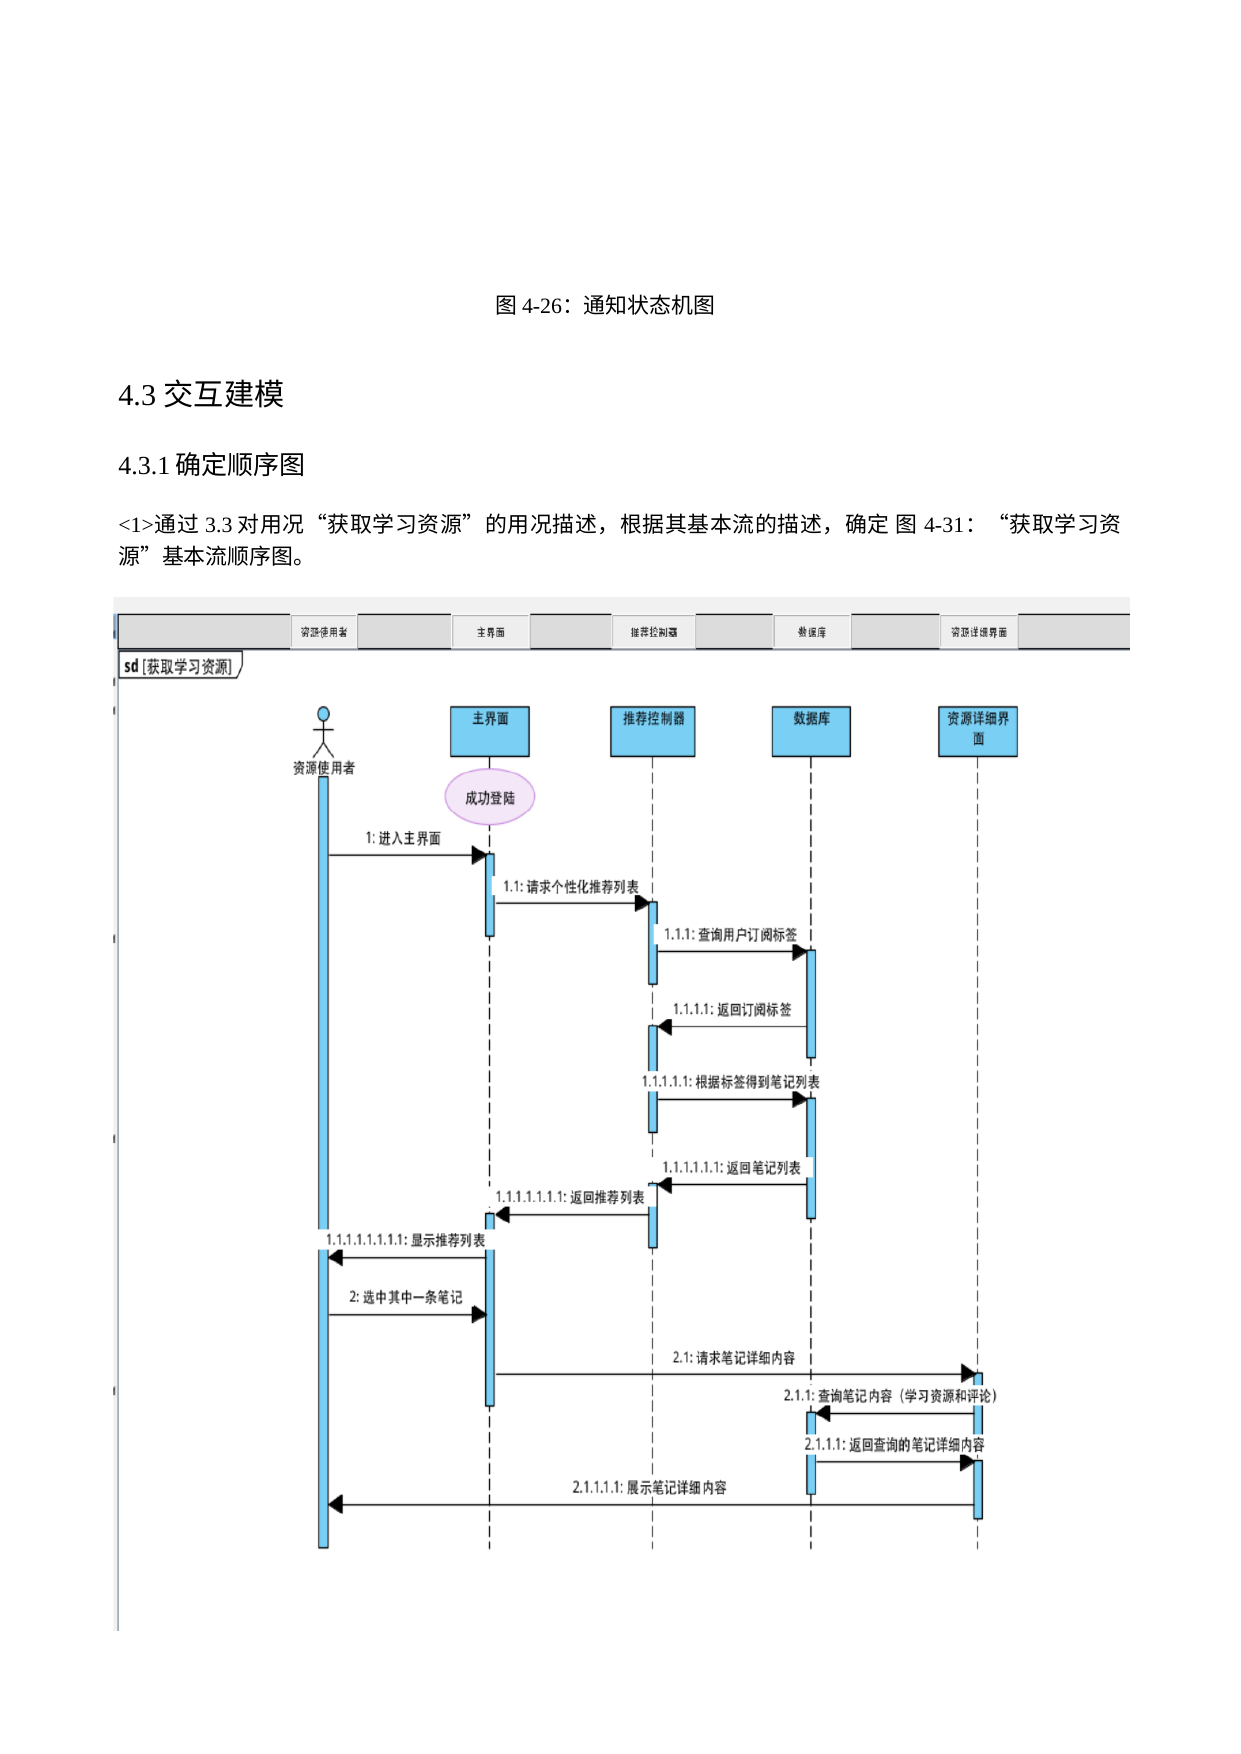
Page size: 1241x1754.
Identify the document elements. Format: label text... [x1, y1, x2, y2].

text <1>通过 3.3对用况“获取学习资源”的用况描述，根据其基本流的描述，确定 图4-31：“获取学习资源”基本流顺序图。 [118, 507, 1122, 571]
text 4.3.1确定顺序图 [118, 444, 1122, 482]
picture [113, 597, 1130, 1631]
text 4.3 交互建模 [118, 371, 1122, 414]
text 图4-26：通知状态机图 [118, 288, 1122, 320]
